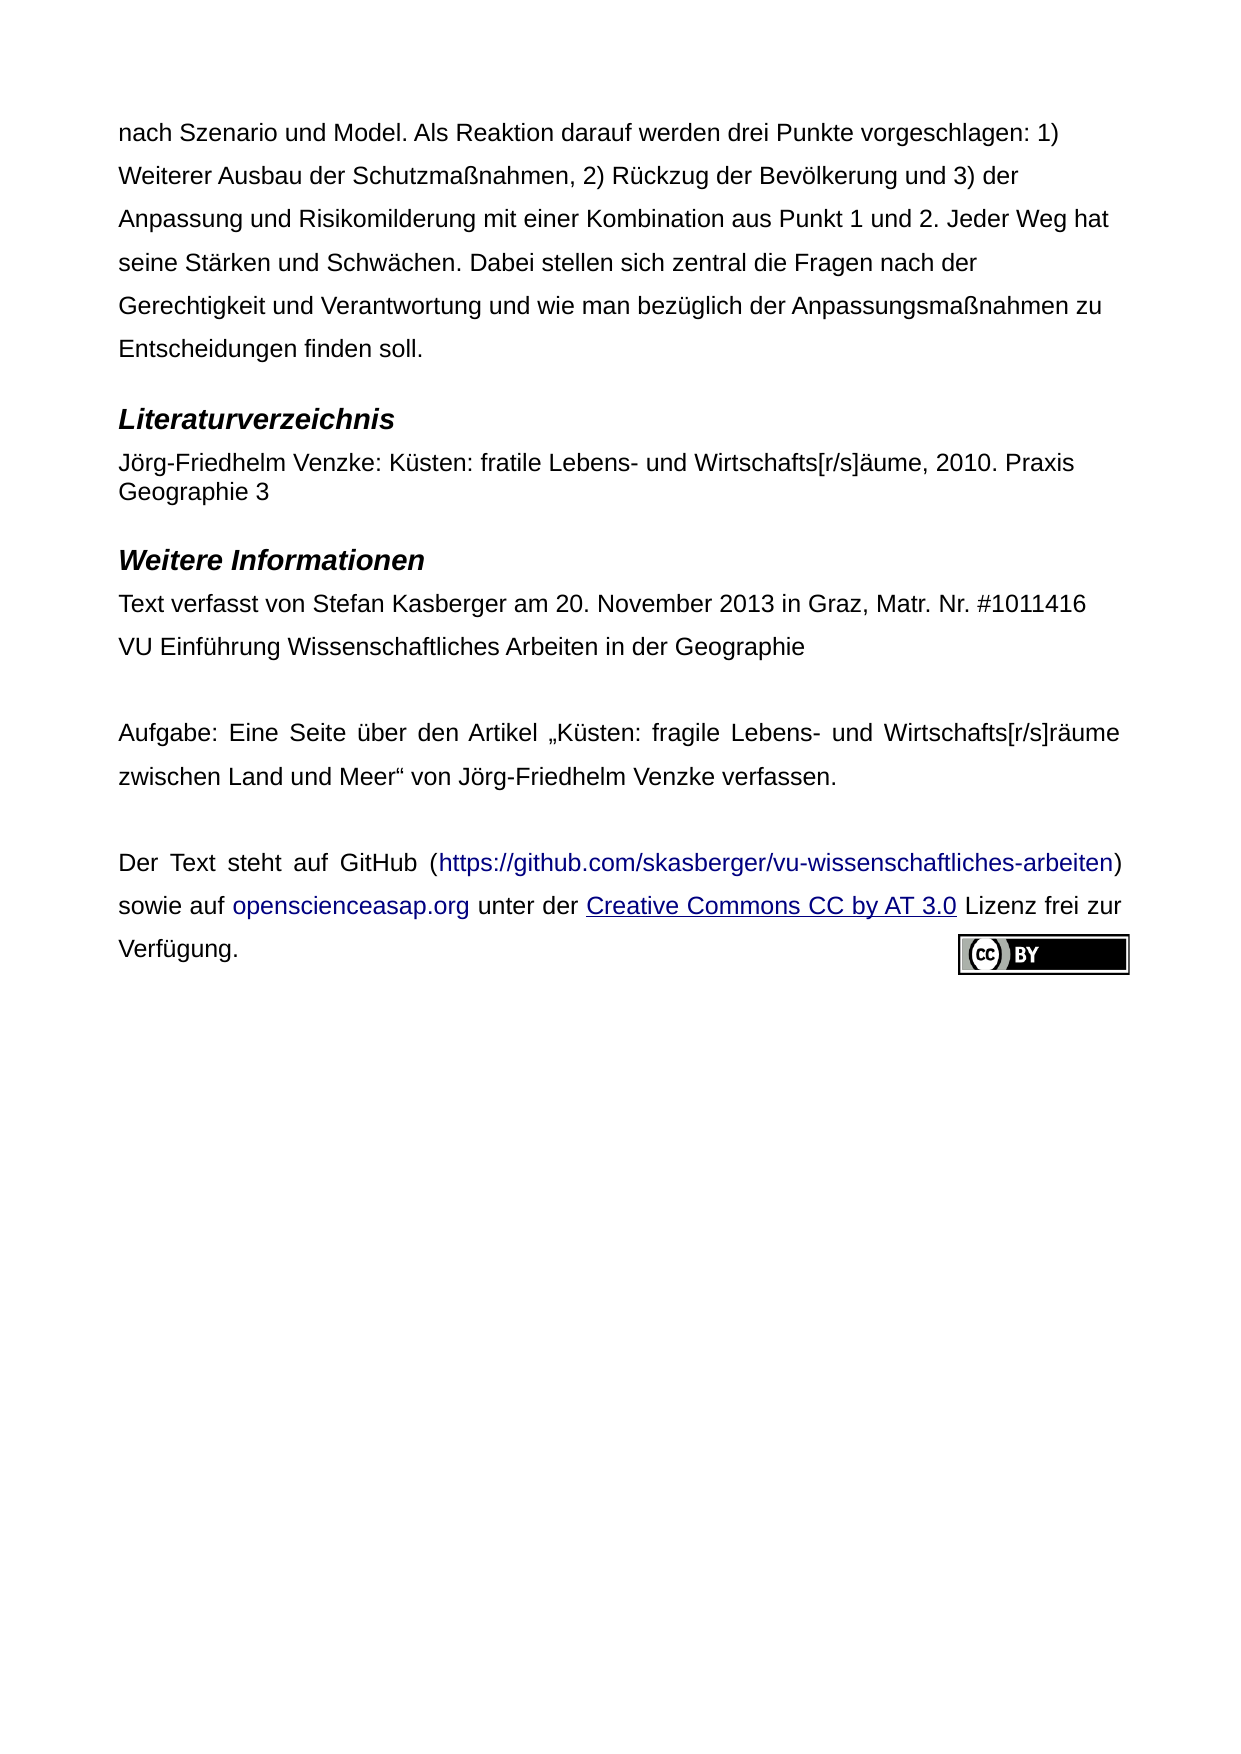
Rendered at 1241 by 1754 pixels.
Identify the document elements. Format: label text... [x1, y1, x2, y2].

text VU Einführung Wissenschaftliches Arbeiten in der Geographie [118, 632, 1122, 661]
picture [958, 934, 1130, 975]
subtitle Literaturverzeichnis [118, 402, 1122, 435]
text Der Text steht auf GitHub (https://github.com/skasberger/vu-wissenschaftliches-arbeiten) sowie auf openscienceasap.org unter der Creative Commons CC by AT 3.0 Lizenz frei zur Verfügung. [118, 848, 1122, 963]
text Text verfasst von Stefan Kasberger am 20. November 2013 in Graz, Matr. Nr. #1011416 [118, 589, 1122, 618]
text nach Szenario und Model. Als Reaktion darauf werden drei Punkte vorgeschlagen: 1) Weiterer Ausbau der Schutzmaßnahmen, 2) Rückzug der Bevölkerung und 3) der Anpassung und Risikomilderung mit einer Kombination aus Punkt 1 und 2. Jeder Weg hat seine Stärken und Schwächen. Dabei stellen sich zentral die Fragen nach der Gerechtigkeit und Verantwortung und wie man bezüglich der Anpassungsmaßnahmen zu Entscheidungen finden soll. [118, 118, 1122, 362]
subtitle Weitere Informationen [118, 543, 1122, 576]
text Aufgabe: Eine Seite über den Artikel „Küsten: fragile Lebens- und Wirtschafts[r/s]räume zwischen Land und Meer“ von Jörg-Friedhelm Venzke verfassen. [118, 718, 1122, 790]
text Jörg-Friedhelm Venzke: Küsten: fratile Lebens- und Wirtschafts[r/s]äume, 2010. Praxis Geographie 3 [118, 448, 1122, 505]
